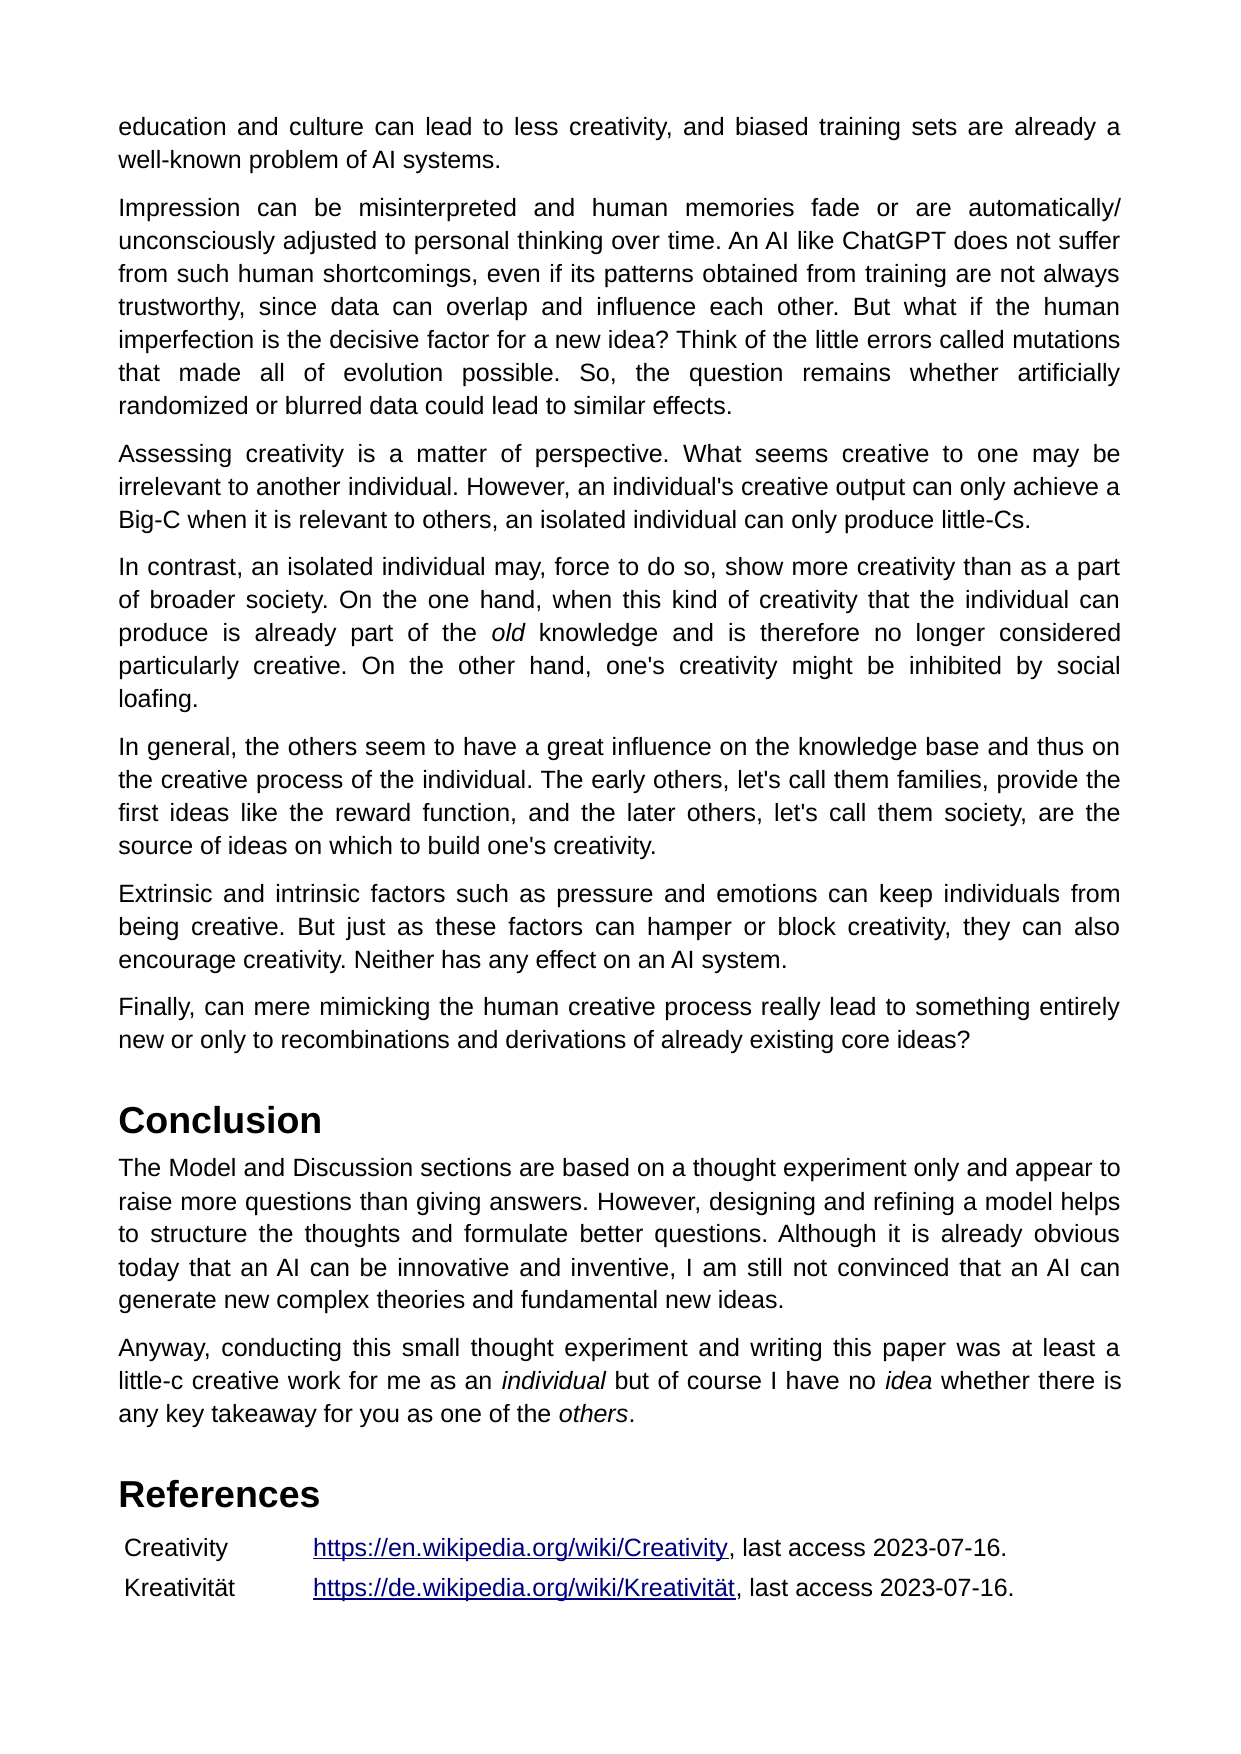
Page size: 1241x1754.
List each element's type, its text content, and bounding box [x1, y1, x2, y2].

subtitle Conclusion [118, 1098, 1122, 1141]
text Finally, can mere mimicking the human creative process really lead to something entirely new or only to recombinations and derivations of already existing core ideas? [118, 992, 1122, 1054]
text education and culture can lead to less creativity, and biased training sets are already a well-known problem of AI systems. [118, 112, 1122, 174]
text Assessing creativity is a matter of perspective. What seems creative to one may be irrelevant to another individual. However, an individual's creative output can only achieve a Big-C when it is relevant to others, an isolated individual can only produce little-Cs. [118, 438, 1122, 533]
text Impression can be misinterpreted and human memories fade or are automatically/ unconsciously adjusted to personal thinking over time. An AI like ChatGPT does not suffer from such human shortcomings, even if its patterns obtained from training are not always trustworthy, since data can overlap and influence each other. But what if the human imperfection is the decisive factor for a new idea? Think of the little errors called mutations that made all of evolution possible. So, the question remains whether artificially randomized or blurred data could lead to similar effects. [118, 193, 1122, 420]
text Extrinsic and intrinsic factors such as pressure and emotions can keep individuals from being creative. But just as these factors can hamper or block creativity, they can also encourage creativity. Neither has any effect on an AI system. [118, 878, 1122, 973]
table_cell Kreativität [118, 1568, 307, 1608]
text In contrast, an isolated individual may, force to do so, show more creativity than as a part of broader society. On the one hand, when this kind of creativity that the individual can produce is already part of the old knowledge and is therefore no longer considered particularly creative. On the other hand, one's creativity might be inhibited by social loafing. [118, 552, 1122, 713]
table_header Creativity [118, 1528, 307, 1568]
text The Model and Discussion sections are based on a thought experiment only and appear to raise more questions than giving answers. However, designing and refining a model helps to structure the thoughts and formulate better questions. Although it is already obvious today that an AI can be innovative and inventive, I am still not convinced that an AI can generate new complex theories and fundamental new ideas. [118, 1153, 1122, 1314]
subtitle References [118, 1472, 1122, 1515]
table_header https://en.wikipedia.org/wiki/Creativity, last access 2023-07-16. [307, 1528, 1122, 1568]
table_cell https://de.wikipedia.org/wiki/Kreativität, last access 2023-07-16. [307, 1568, 1122, 1608]
text Anyway, conducting this small thought experiment and writing this paper was at least a little-c creative work for me as an individual but of course I have no idea whether there is any key takeaway for you as one of the others. [118, 1333, 1122, 1428]
text In general, the others seem to have a great influence on the knowledge base and thus on the creative process of the individual. The early others, let's call them families, provide the first ideas like the reward function, and the later others, let's call them society, are the source of ideas on which to build one's creativity. [118, 732, 1122, 860]
